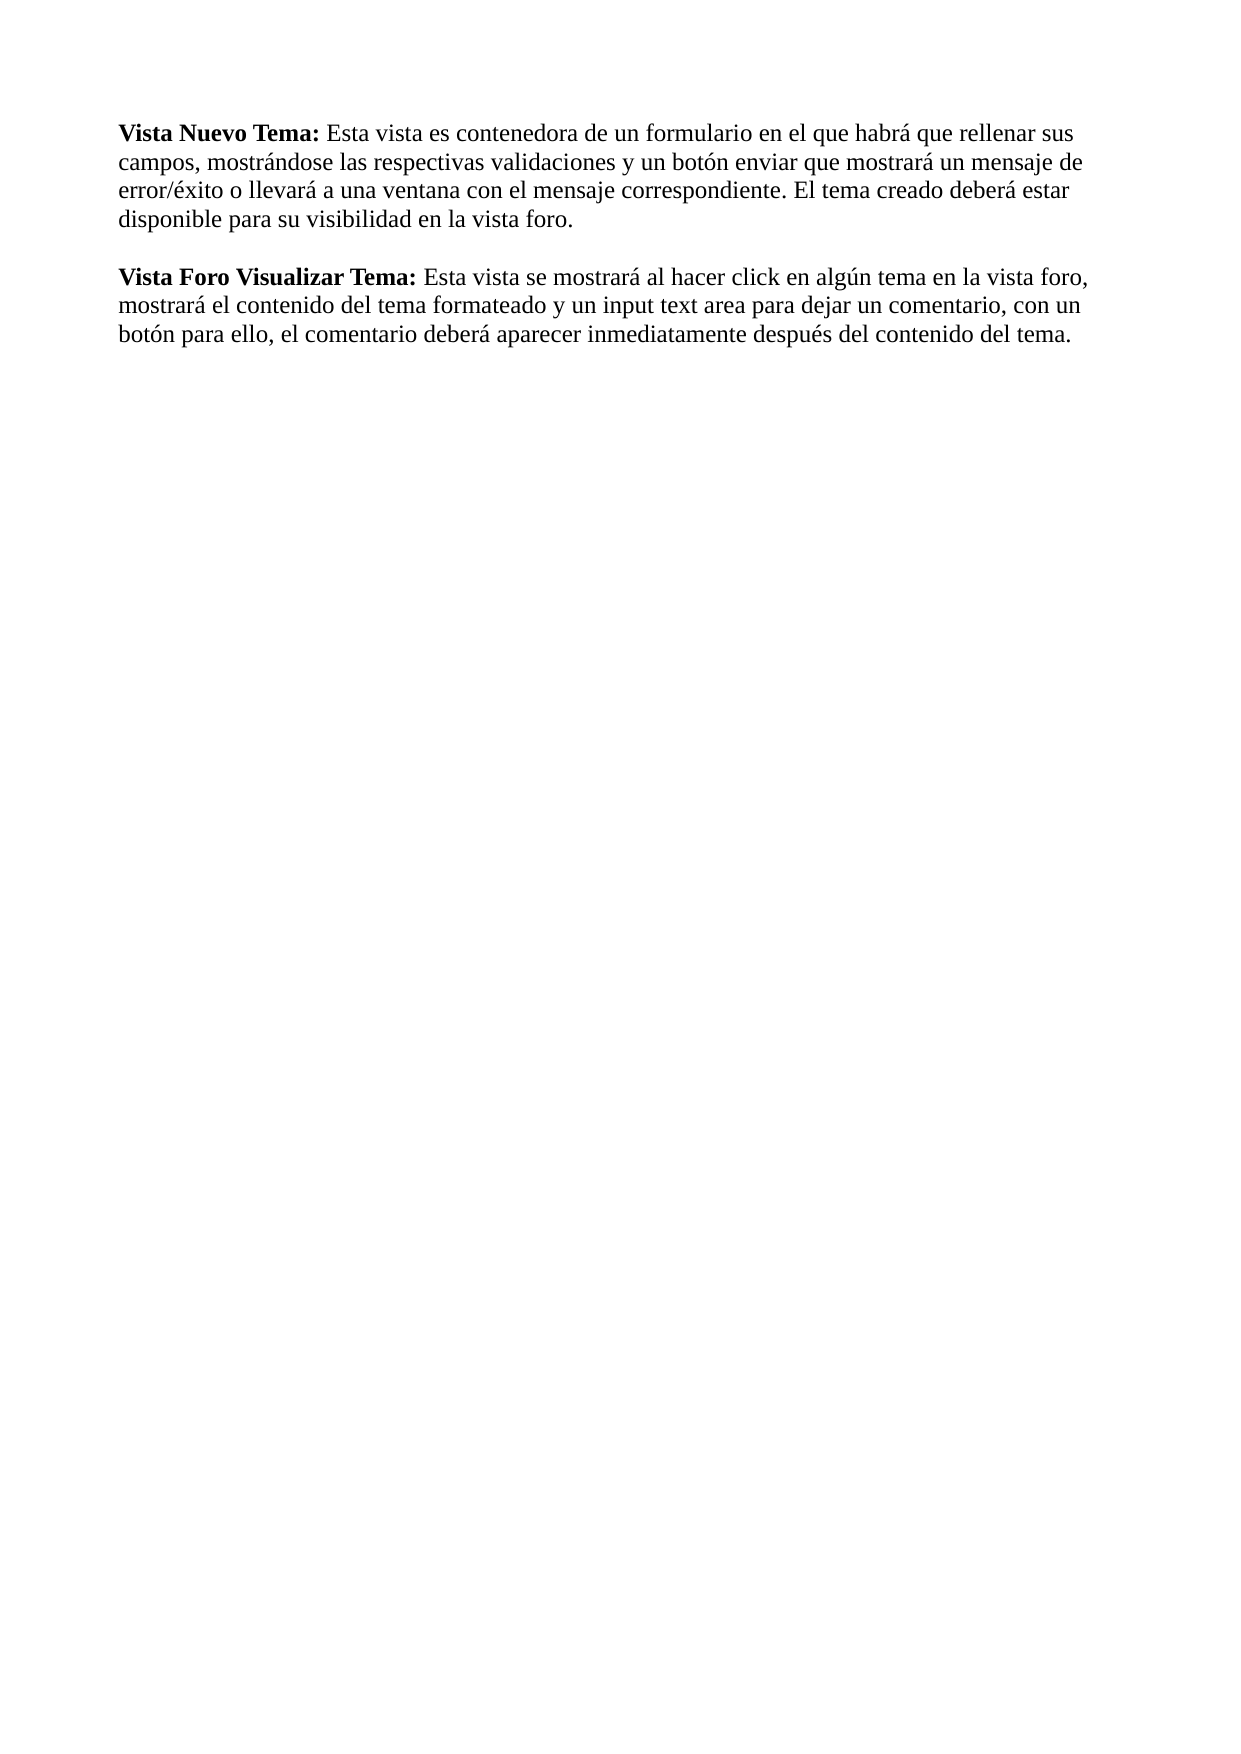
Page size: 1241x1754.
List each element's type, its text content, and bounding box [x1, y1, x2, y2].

text Vista Foro Visualizar Tema: Esta vista se mostrará al hacer click en algún tema en la vista foro, mostrará el contenido del tema formateado y un input text area para dejar un comentario, con un botón para ello, el comentario deberá aparecer inmediatamente después del contenido del tema. [118, 262, 1122, 348]
text Vista Nuevo Tema: Esta vista es contenedora de un formulario en el que habrá que rellenar sus campos, mostrándose las respectivas validaciones y un botón enviar que mostrará un mensaje de error/éxito o llevará a una ventana con el mensaje correspondiente. El tema creado deberá estar disponible para su visibilidad en la vista foro. [118, 118, 1122, 233]
